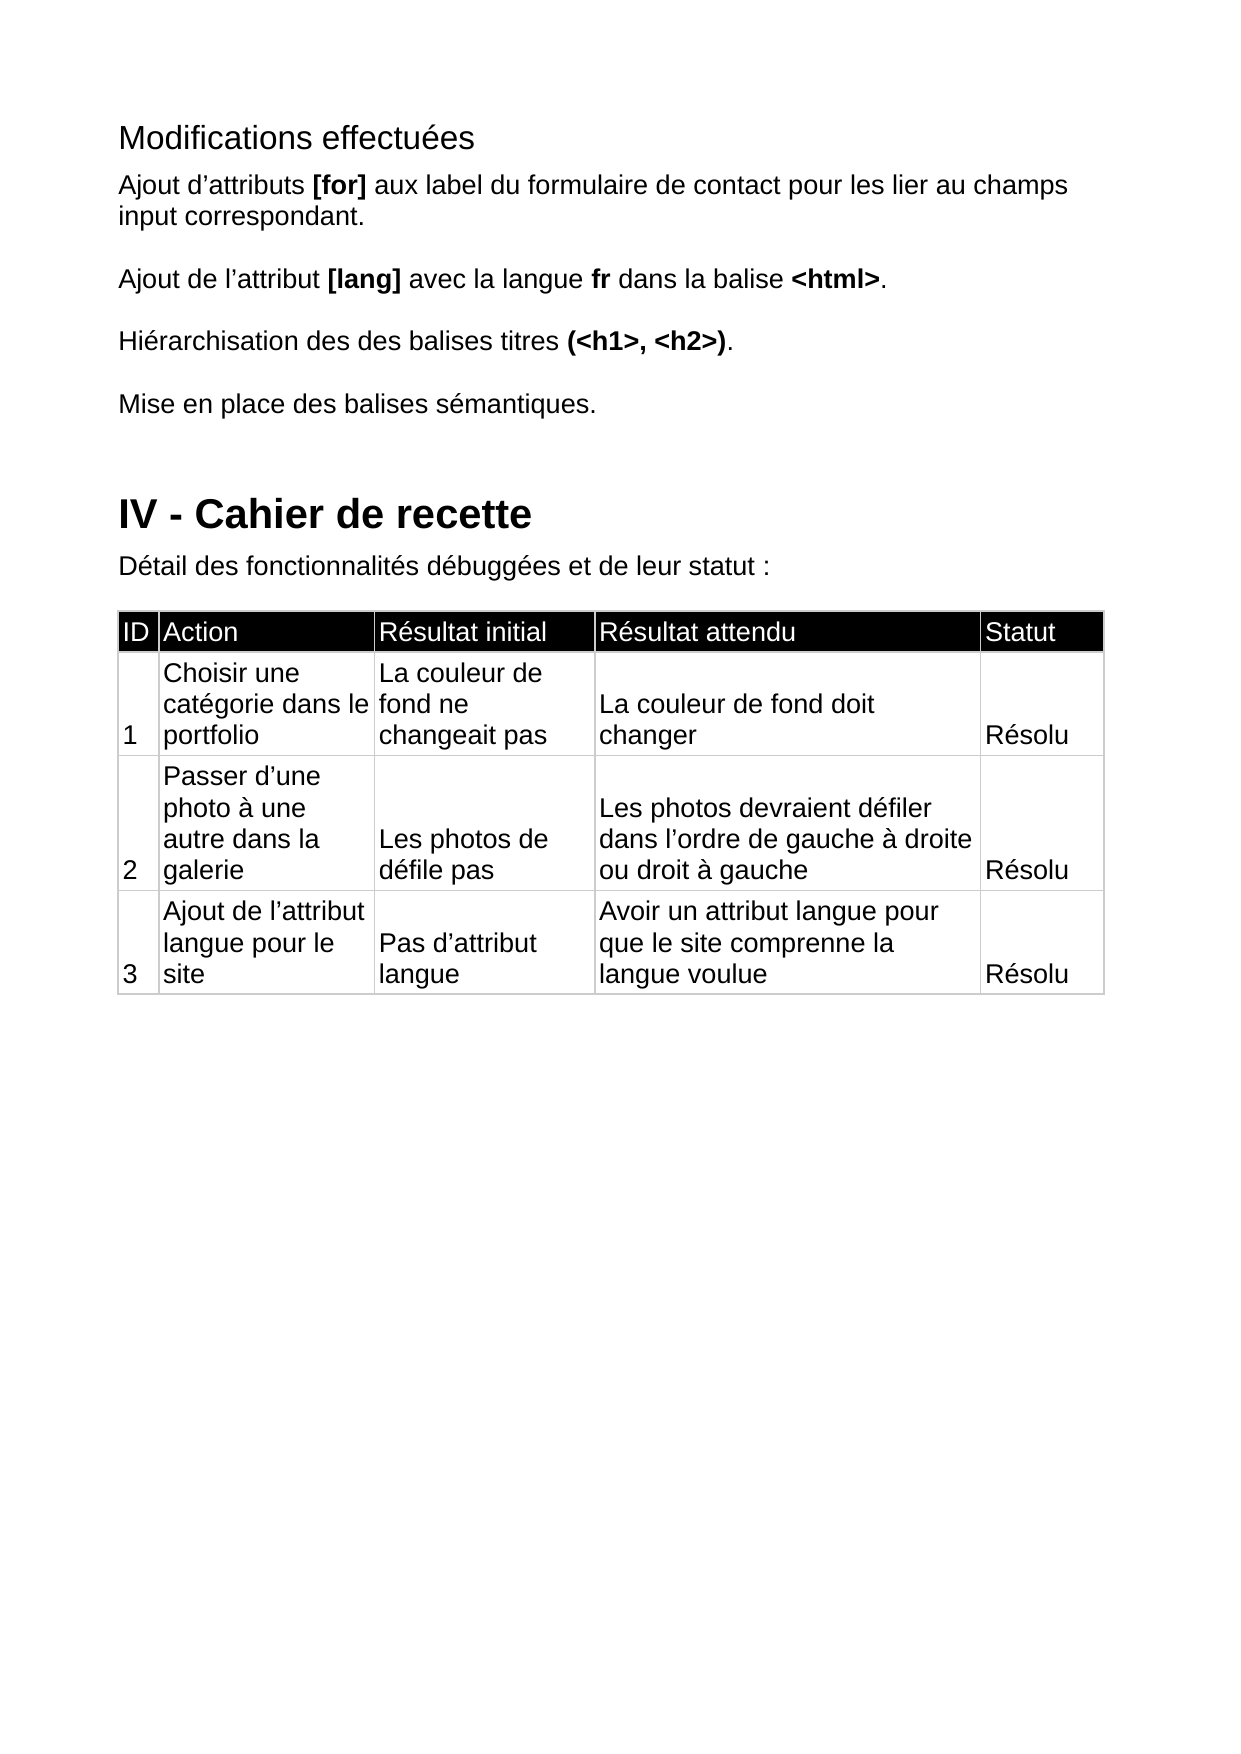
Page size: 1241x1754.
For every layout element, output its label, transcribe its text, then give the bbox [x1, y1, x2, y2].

table_cell Pas d’attribut langue [375, 891, 594, 993]
text Hiérarchisation des des balises titres (<h1>, <h2>). [118, 325, 1122, 357]
table_cell 1 [119, 653, 158, 755]
text Ajout d’attributs [for] aux label du formulaire de contact pour les lier au champs input correspondant. [118, 169, 1122, 232]
table_cell Ajout de l’attribut langue pour le site [160, 891, 374, 993]
table_cell Avoir un attribut langue pour que le site comprenne la langue voulue [596, 891, 980, 993]
table_cell Résolu [981, 653, 1103, 755]
table_header Action [160, 612, 374, 651]
table_cell Résolu [981, 756, 1103, 889]
table_cell Choisir une catégorie dans le portfolio [160, 653, 374, 755]
text Détail des fonctionnalités débuggées et de leur statut : [118, 550, 1122, 581]
subtitle IV - Cahier de recette [118, 489, 1122, 537]
table_header Statut [981, 612, 1103, 651]
table_cell Les photos de défile pas [375, 756, 594, 889]
table_cell La couleur de fond ne changeait pas [375, 653, 594, 755]
table_cell 2 [119, 756, 158, 889]
text Ajout de l’attribut [lang] avec la langue fr dans la balise <html>. [118, 263, 1122, 294]
subtitle Modifications effectuées [118, 118, 1122, 157]
table_cell Résolu [981, 891, 1103, 993]
table_cell Passer d’une photo à une autre dans la galerie [160, 756, 374, 889]
table_cell 3 [119, 891, 158, 993]
text Mise en place des balises sémantiques. [118, 388, 1122, 419]
table_header ID [119, 612, 158, 651]
table_header Résultat initial [375, 612, 594, 651]
table_cell La couleur de fond doit changer [596, 653, 980, 755]
table_cell Les photos devraient défiler dans l’ordre de gauche à droite ou droit à gauche [596, 756, 980, 889]
table_header Résultat attendu [596, 612, 980, 651]
